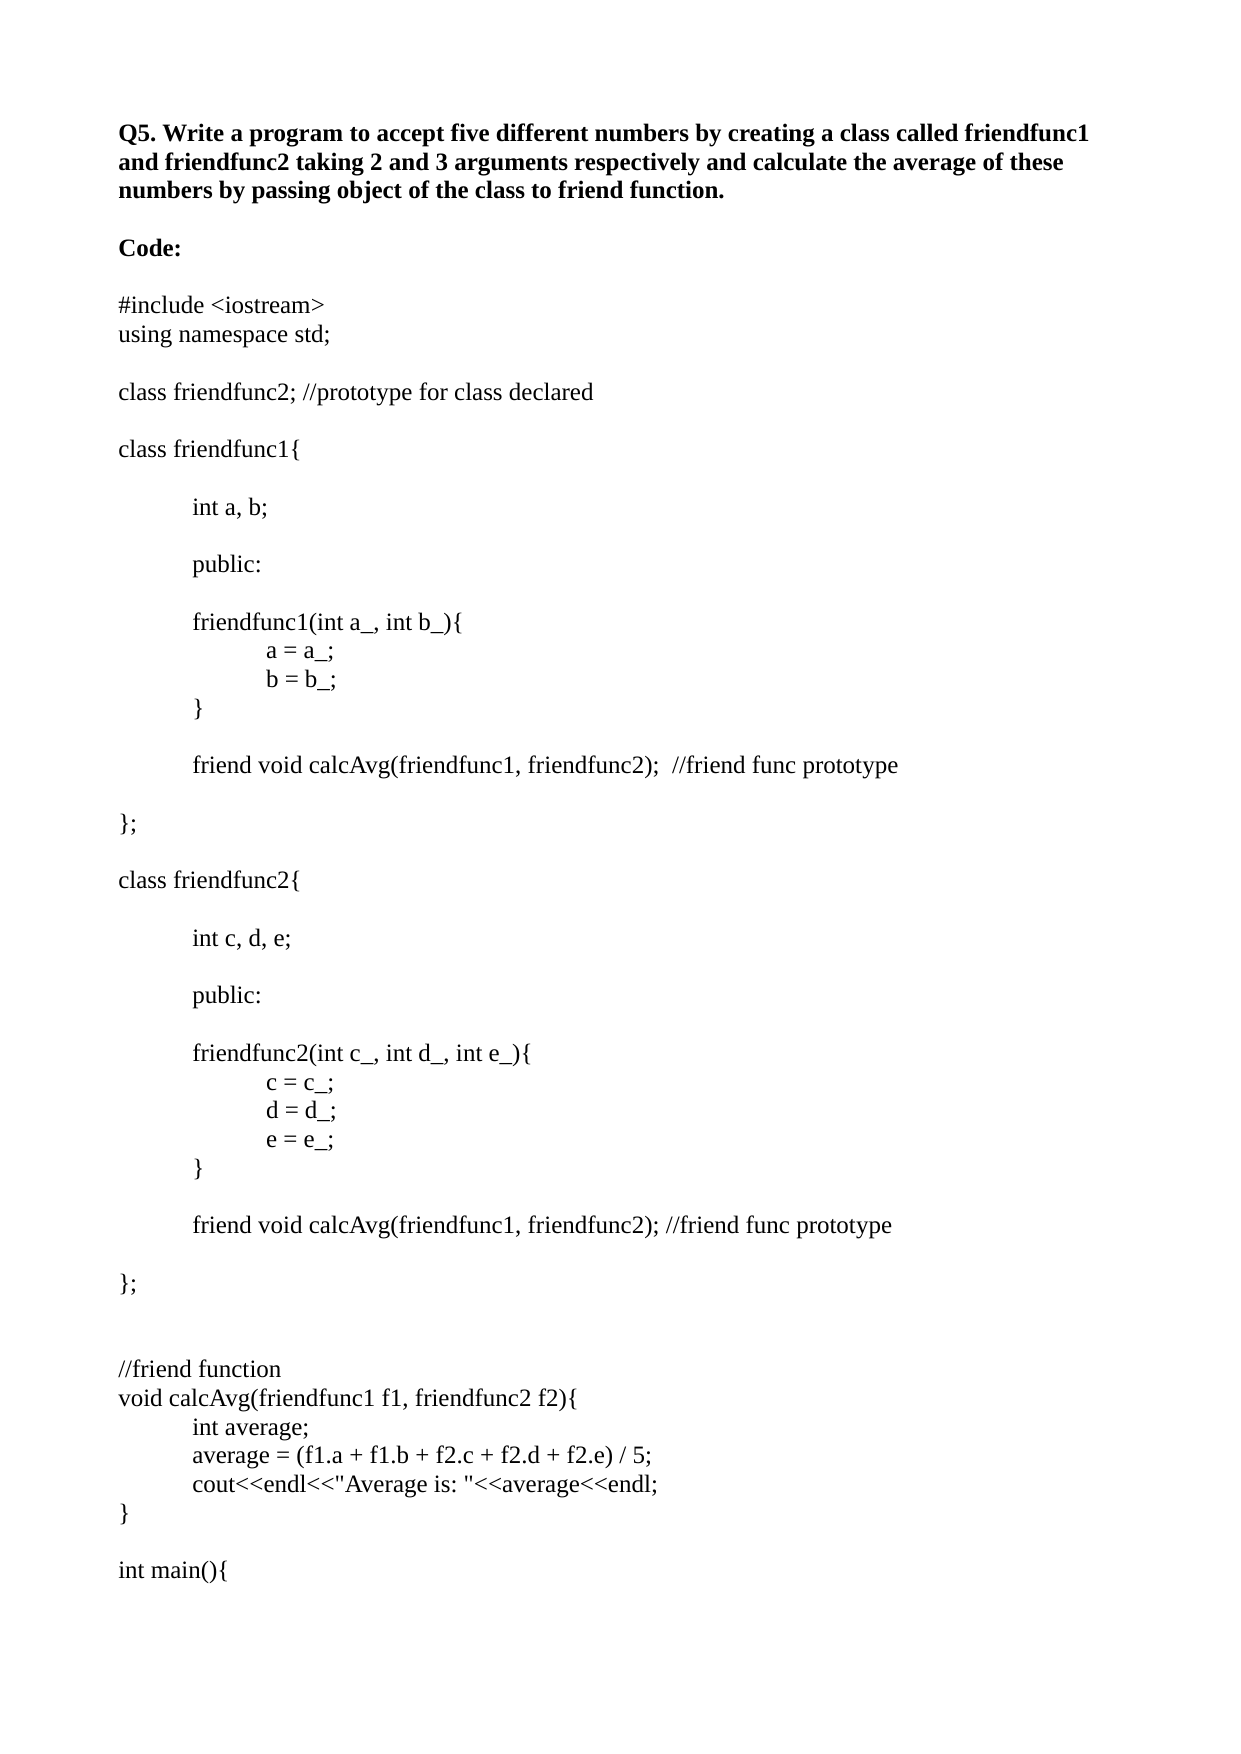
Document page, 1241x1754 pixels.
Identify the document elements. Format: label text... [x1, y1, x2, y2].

text Code: [118, 233, 1122, 262]
text using namespace std; [118, 319, 1122, 348]
text //friend function [118, 1354, 1122, 1383]
text int main(){ [118, 1556, 1122, 1584]
text public: [118, 549, 1122, 578]
text e = e_; [118, 1124, 1122, 1153]
text } [118, 1498, 1122, 1527]
text friendfunc2(int c_, int d_, int e_){ [118, 1038, 1122, 1067]
text }; [118, 808, 1122, 837]
text int average; [118, 1412, 1122, 1441]
text cout<<endl<<"Average is: "<<average<<endl; [118, 1469, 1122, 1498]
text b = b_; [118, 664, 1122, 693]
text #include <iostream> [118, 291, 1122, 319]
text }; [118, 1268, 1122, 1297]
text } [118, 1153, 1122, 1182]
text friend void calcAvg(friendfunc1, friendfunc2); //friend func prototype [118, 751, 1122, 779]
text } [118, 693, 1122, 722]
text friend void calcAvg(friendfunc1, friendfunc2); //friend func prototype [118, 1211, 1122, 1239]
text int c, d, e; [118, 923, 1122, 952]
text void calcAvg(friendfunc1 f1, friendfunc2 f2){ [118, 1383, 1122, 1412]
text int a, b; [118, 492, 1122, 521]
text Q5. Write a program to accept five different numbers by creating a class called friendfunc1 and friendfunc2 taking 2 and 3 arguments respectively and calculate the average of these numbers by passing object of the class to friend function. [118, 118, 1122, 204]
text public: [118, 981, 1122, 1009]
text average = (f1.a + f1.b + f2.c + f2.d + f2.e) / 5; [118, 1441, 1122, 1469]
text d = d_; [118, 1096, 1122, 1124]
text class friendfunc2; //prototype for class declared [118, 377, 1122, 406]
text c = c_; [118, 1067, 1122, 1096]
text friendfunc1(int a_, int b_){ [118, 607, 1122, 636]
text class friendfunc1{ [118, 434, 1122, 463]
text a = a_; [118, 636, 1122, 664]
text class friendfunc2{ [118, 866, 1122, 894]
